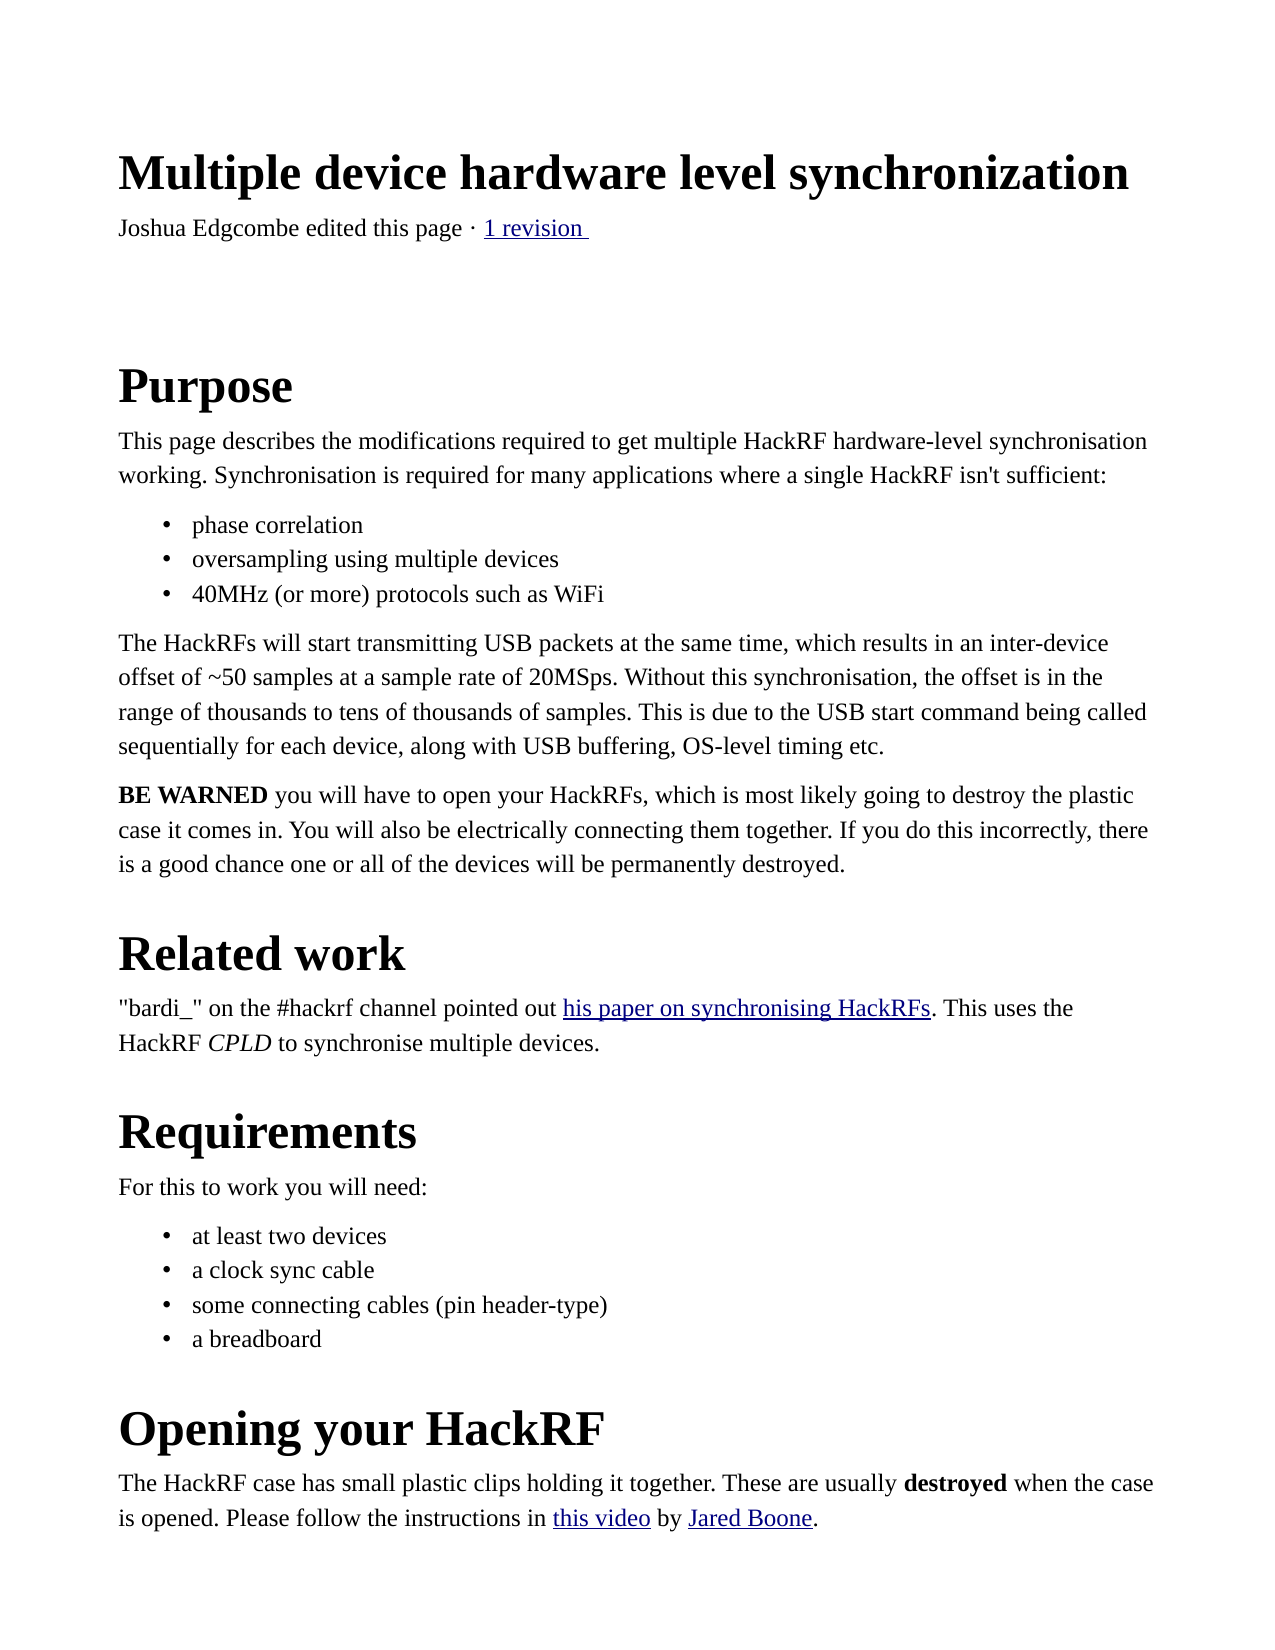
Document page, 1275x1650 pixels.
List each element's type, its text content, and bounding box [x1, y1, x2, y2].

list phase correlation [162, 510, 1157, 538]
list oversampling using multiple devices [162, 544, 1157, 573]
text For this to work you will need: [118, 1172, 1157, 1201]
text Joshua Edgcombe edited this page · 1 revision [118, 213, 1157, 242]
subtitle Requirements [118, 1102, 1157, 1159]
list at least two devices [162, 1221, 1157, 1249]
list 40MHz (or more) protocols such as WiFi [162, 579, 1157, 607]
subtitle Multiple device hardware level synchronization [118, 143, 1157, 201]
subtitle Opening your HackRF [118, 1398, 1157, 1456]
list some connecting cables (pin header-type) [162, 1290, 1157, 1318]
text The HackRF case has small plastic clips holding it together. These are usually destroyed when the case is opened. Please follow the instructions in this video by Jared Boone. [118, 1468, 1157, 1532]
subtitle Purpose [118, 356, 1157, 414]
text "bardi_" on the #hackrf channel pointed out his paper on synchronising HackRFs. This uses the HackRF CPLD to synchronise multiple devices. [118, 993, 1157, 1056]
text This page describes the modifications required to get multiple HackRF hardware-level synchronisation working. Synchronisation is required for many applications where a single HackRF isn't sufficient: [118, 426, 1157, 489]
text BE WARNED you will have to open your HackRFs, which is most likely going to destroy the plastic case it comes in. You will also be electrically connecting them together. If you do this incorrectly, there is a good chance one or all of the devices will be permanently destroyed. [118, 780, 1157, 878]
list a clock sync cable [162, 1255, 1157, 1284]
subtitle Related work [118, 923, 1157, 981]
text The HackRFs will start transmitting USB packets at the same time, which results in an inter-device offset of ~50 samples at a sample rate of 20MSps. Without this synchronisation, the offset is in the range of thousands to tens of thousands of samples. This is due to the USB start command being called sequentially for each device, along with USB buffering, OS-level timing etc. [118, 628, 1157, 760]
list a breadboard [162, 1324, 1157, 1353]
